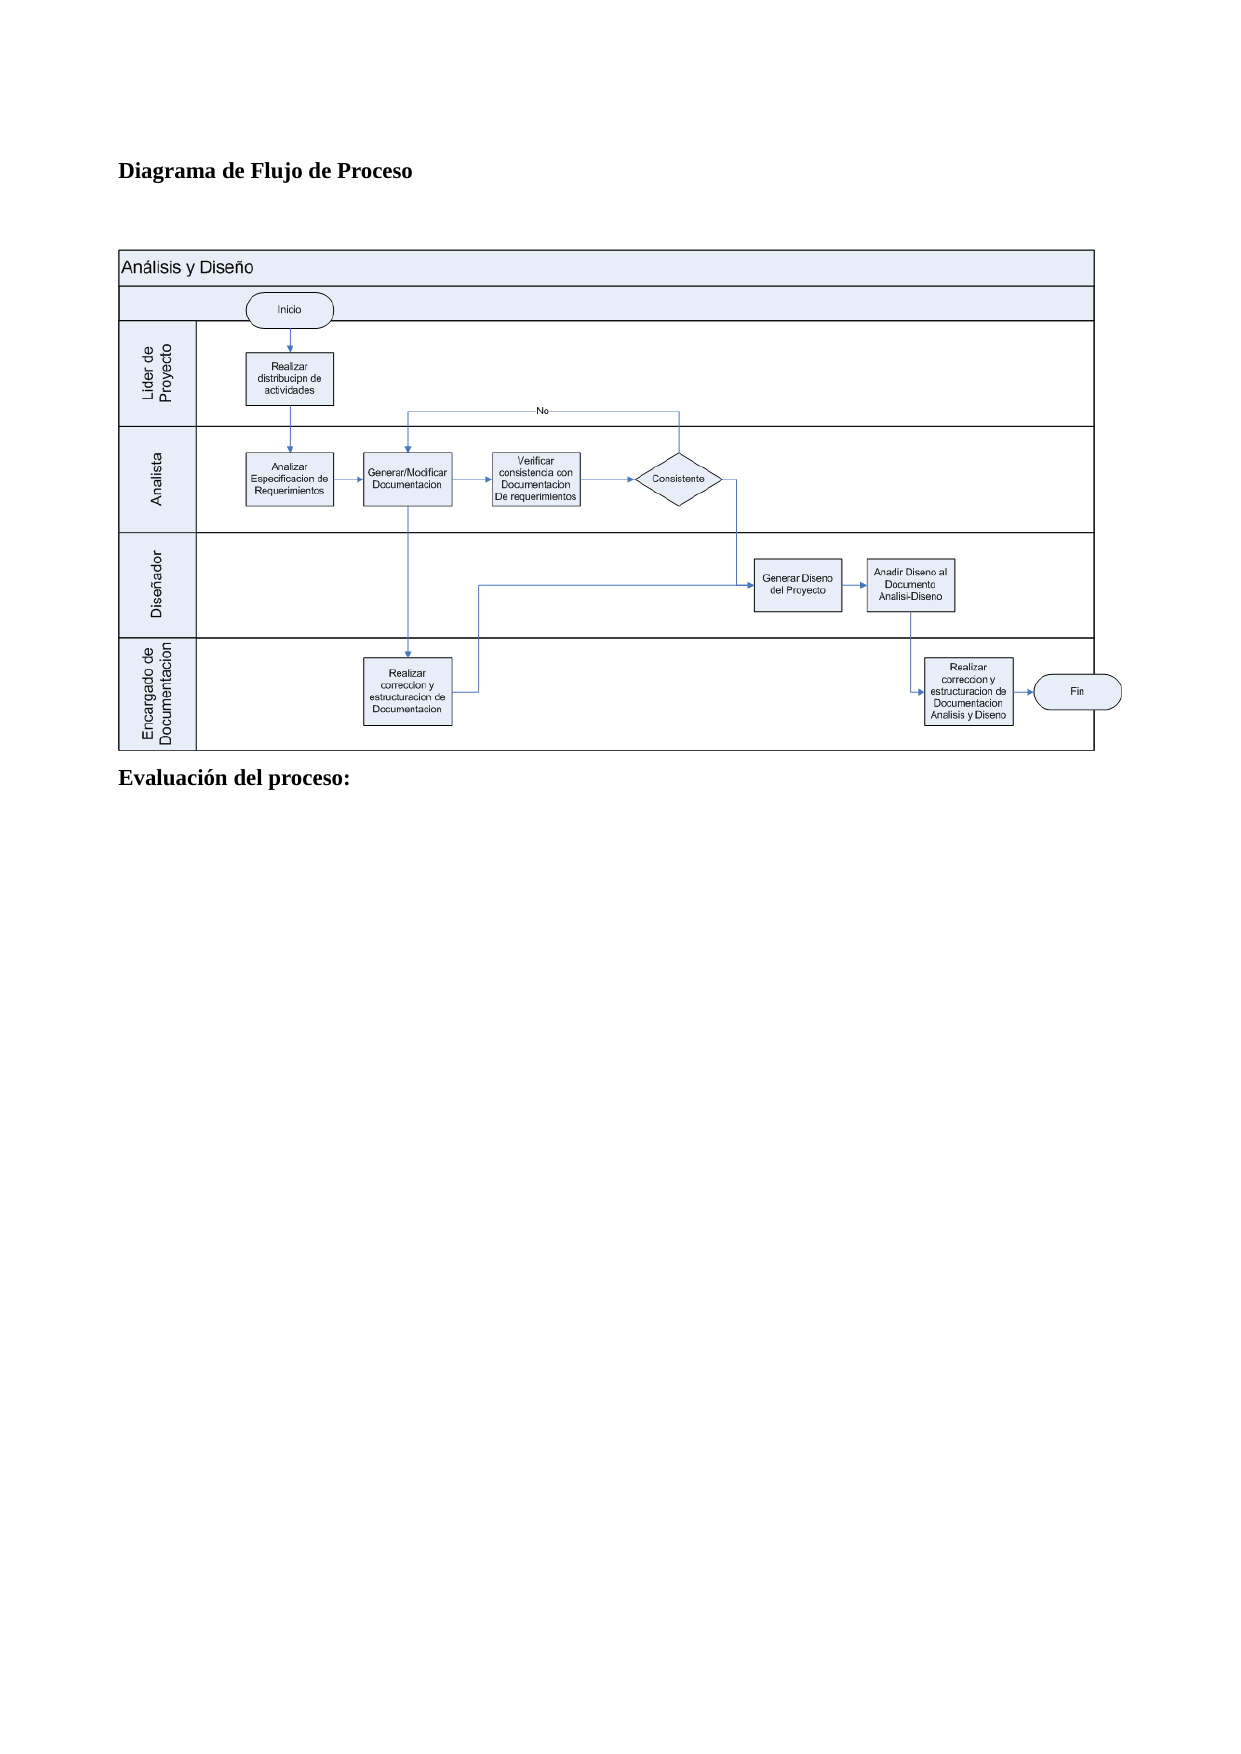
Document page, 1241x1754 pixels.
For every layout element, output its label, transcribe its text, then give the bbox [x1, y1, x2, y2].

picture [118, 249, 1122, 751]
text [118, 237, 1122, 249]
text Diagrama de Flujo de Proceso [118, 158, 1122, 184]
text Evaluación del proceso: [118, 751, 1122, 790]
